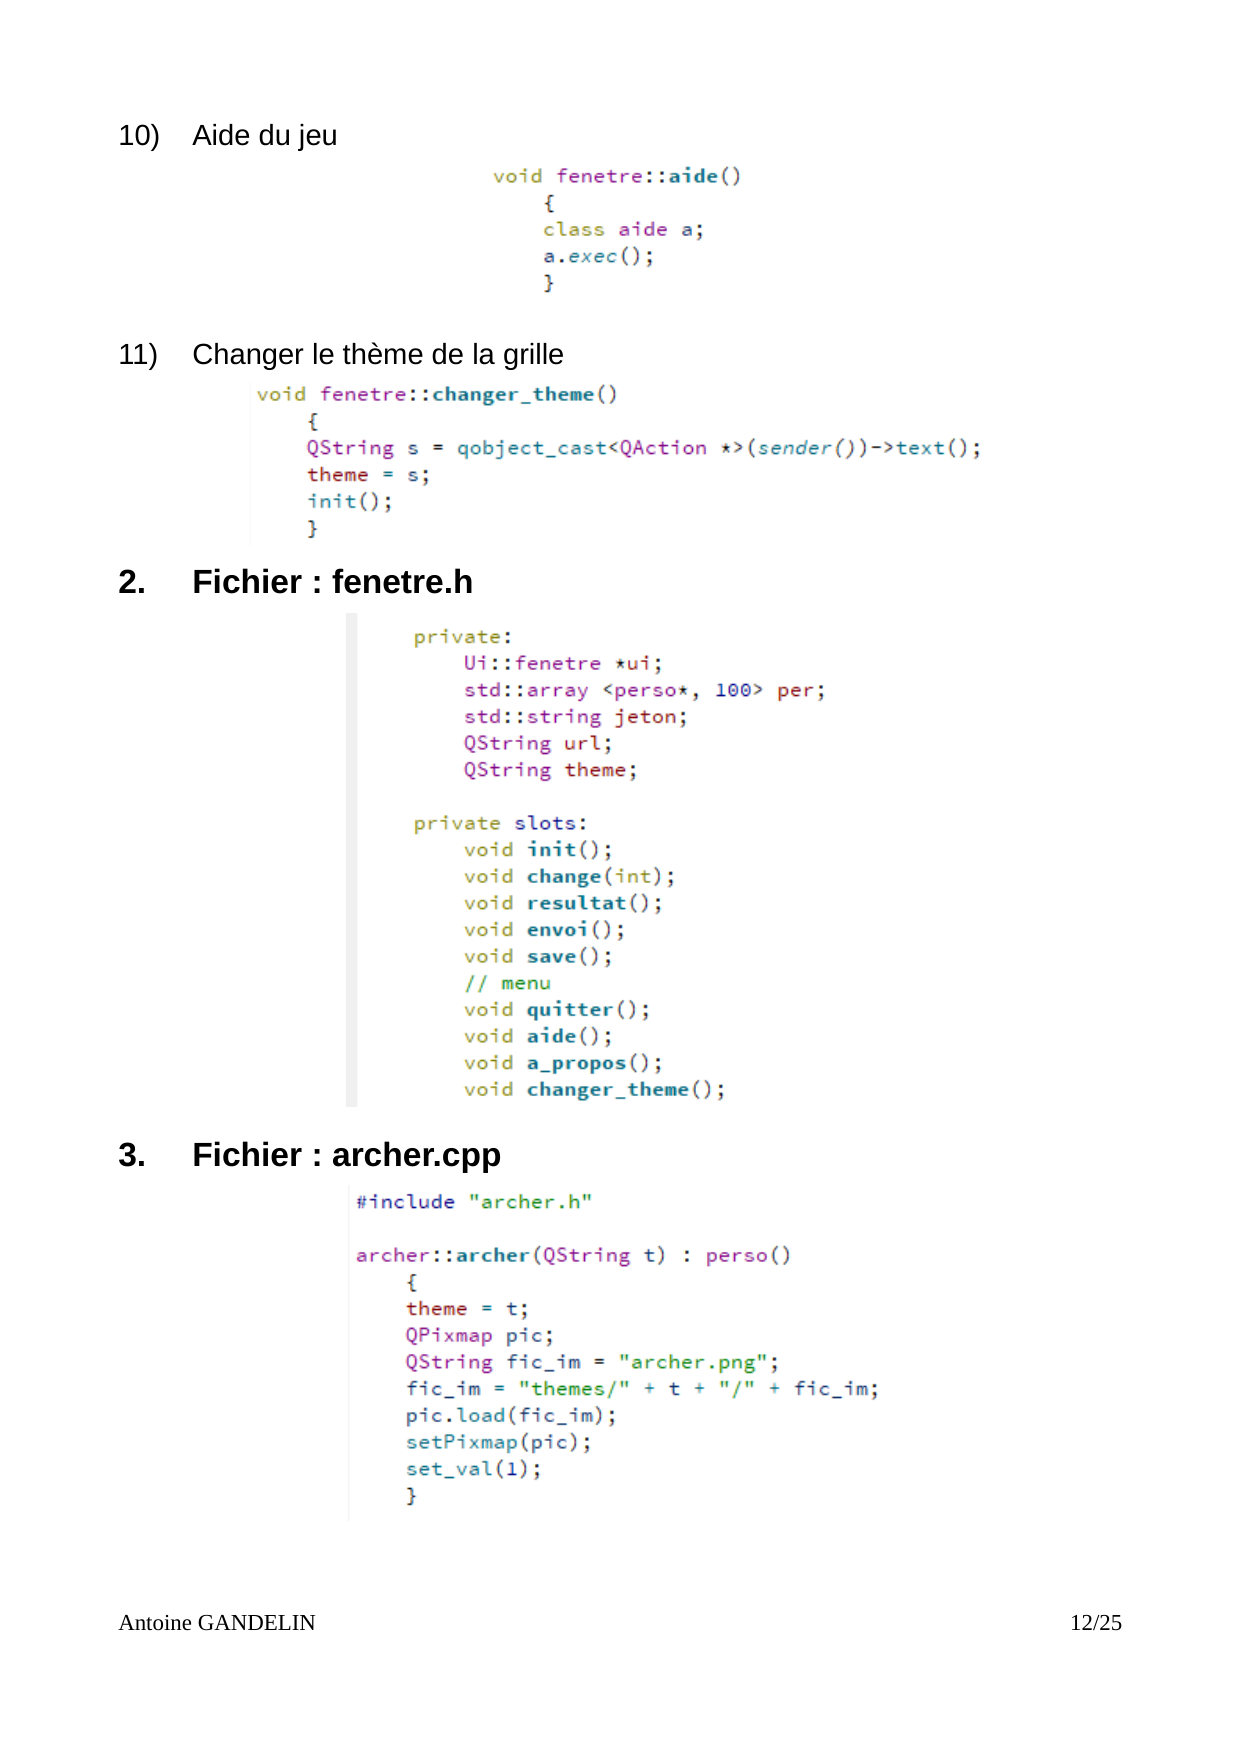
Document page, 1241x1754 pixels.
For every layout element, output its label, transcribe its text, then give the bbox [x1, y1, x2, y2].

subtitle Fichier : fenetre.h [118, 562, 1122, 601]
picture [348, 1185, 892, 1521]
subtitle Fichier : archer.cpp [118, 1134, 1122, 1173]
subtitle Aide du jeu [118, 118, 1122, 152]
subtitle Changer le thème de la grille [118, 337, 1122, 370]
picture [249, 382, 991, 546]
picture [490, 164, 750, 297]
picture [345, 613, 895, 1107]
